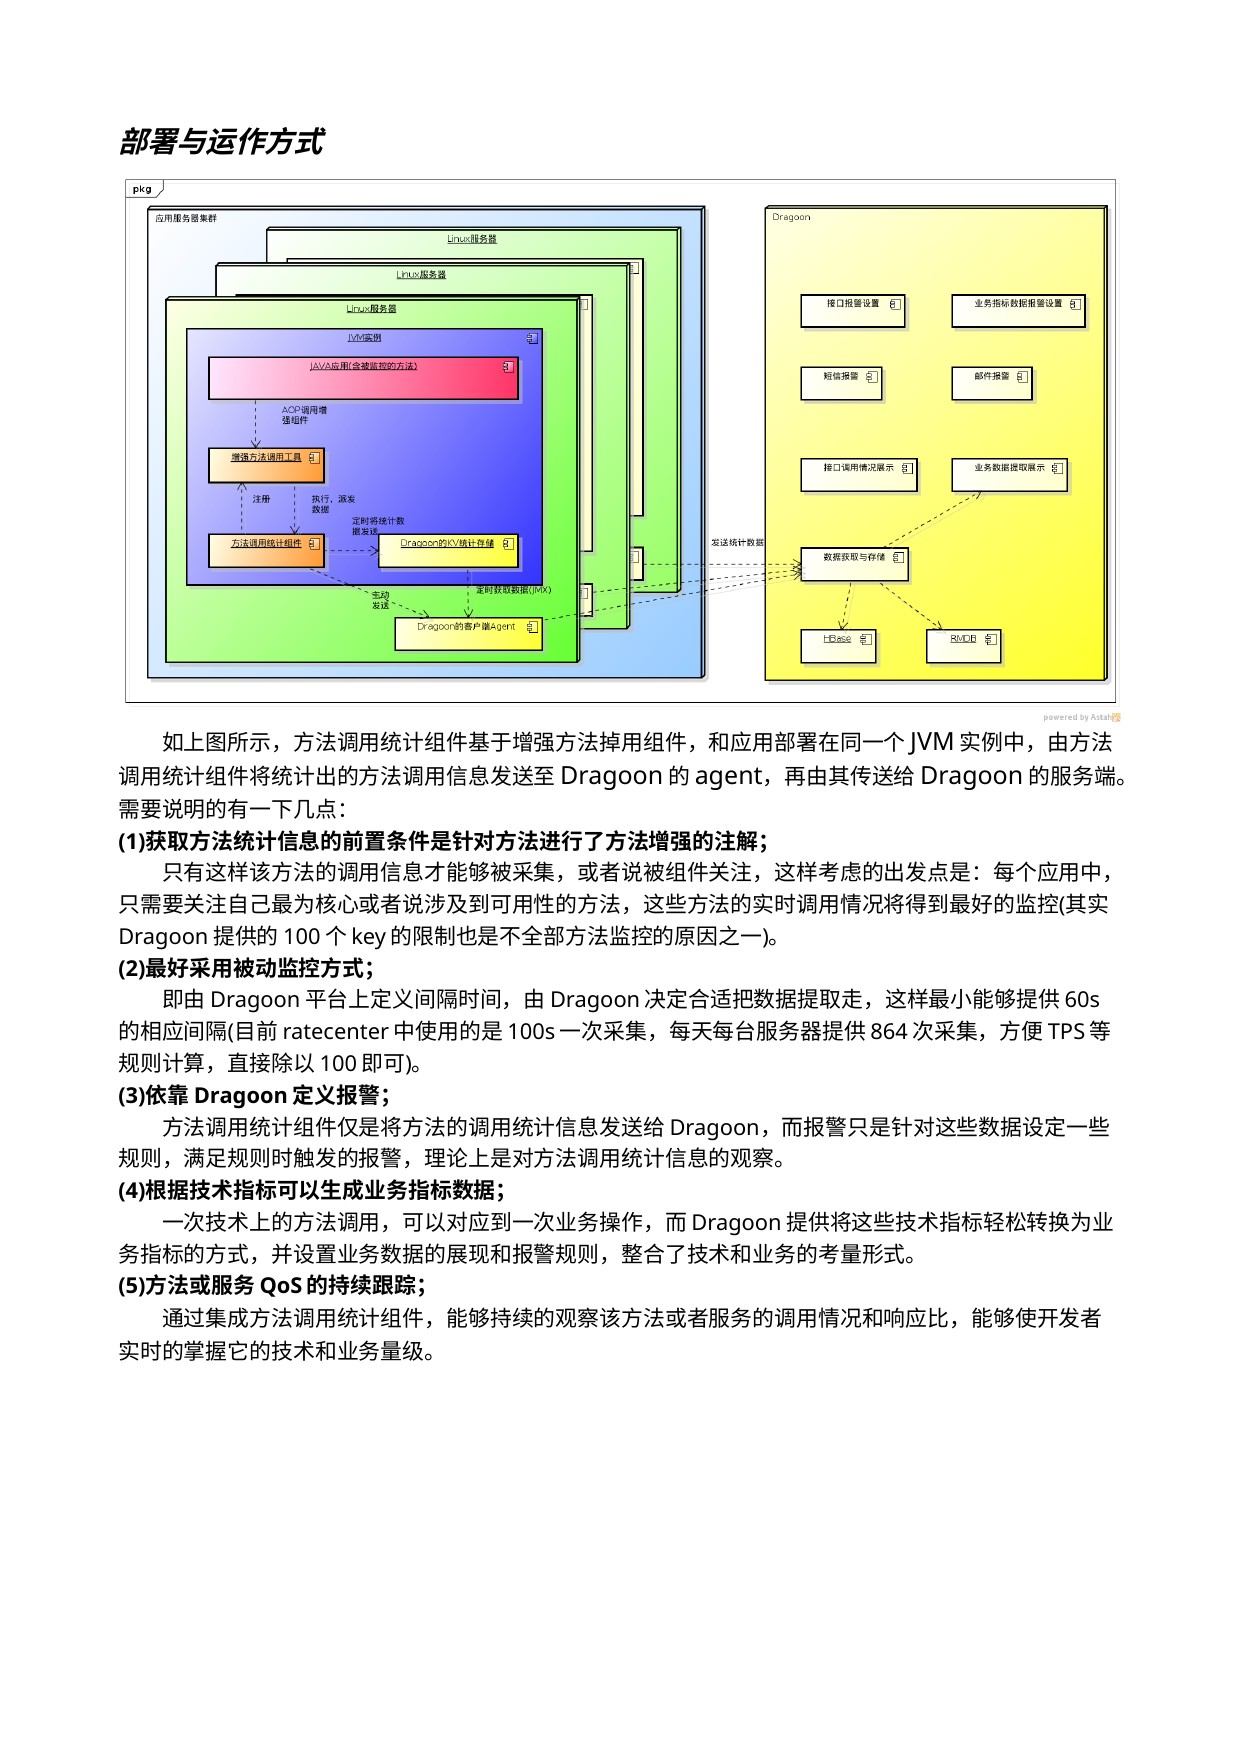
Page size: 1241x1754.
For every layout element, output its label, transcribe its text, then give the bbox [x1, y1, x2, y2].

text (1)获取方法统计信息的前置条件是针对方法进行了方法增强的注解； [118, 824, 1122, 855]
text 只有这样该方法的调用信息才能够被采集，或者说被组件关注，这样考虑的出发点是：每个应用中，只需要关注自己最为核心或者说涉及到可用性的方法，这些方法的实时调用情况将得到最好的监控(其实Dragoon提供的100个key的限制也是不全部方法监控的原因之一)。 [118, 855, 1122, 951]
text (2)最好采用被动监控方式； [118, 951, 1122, 982]
text 如上图所示，方法调用统计组件基于增强方法掉用组件，和应用部署在同一个JVM实例中，由方法调用统计组件将统计出的方法调用信息发送至Dragoon的agent，再由其传送给Dragoon的服务端。需要说明的有一下几点： [118, 724, 1122, 824]
text (3)依靠Dragoon定义报警； [118, 1078, 1122, 1109]
text 即由Dragoon平台上定义间隔时间，由Dragoon决定合适把数据提取走，这样最小能够提供60s的相应间隔(目前ratecenter中使用的是100s一次采集，每天每台服务器提供864次采集，方便TPS等规则计算，直接除以100即可)。 [118, 982, 1122, 1078]
picture [118, 172, 1123, 724]
text (4)根据技术指标可以生成业务指标数据； [118, 1173, 1122, 1205]
text 方法调用统计组件仅是将方法的调用统计信息发送给Dragoon，而报警只是针对这些数据设定一些规则，满足规则时触发的报警，理论上是对方法调用统计信息的观察。 [118, 1109, 1122, 1173]
text 通过集成方法调用统计组件，能够持续的观察该方法或者服务的调用情况和响应比，能够使开发者实时的掌握它的技术和业务量级。 [118, 1300, 1122, 1366]
subtitle 部署与运作方式 [118, 118, 1122, 160]
text (5)方法或服务QoS的持续跟踪； [118, 1268, 1122, 1300]
text 一次技术上的方法调用，可以对应到一次业务操作，而Dragoon提供将这些技术指标轻松转换为业务指标的方式，并设置业务数据的展现和报警规则，整合了技术和业务的考量形式。 [118, 1205, 1122, 1268]
